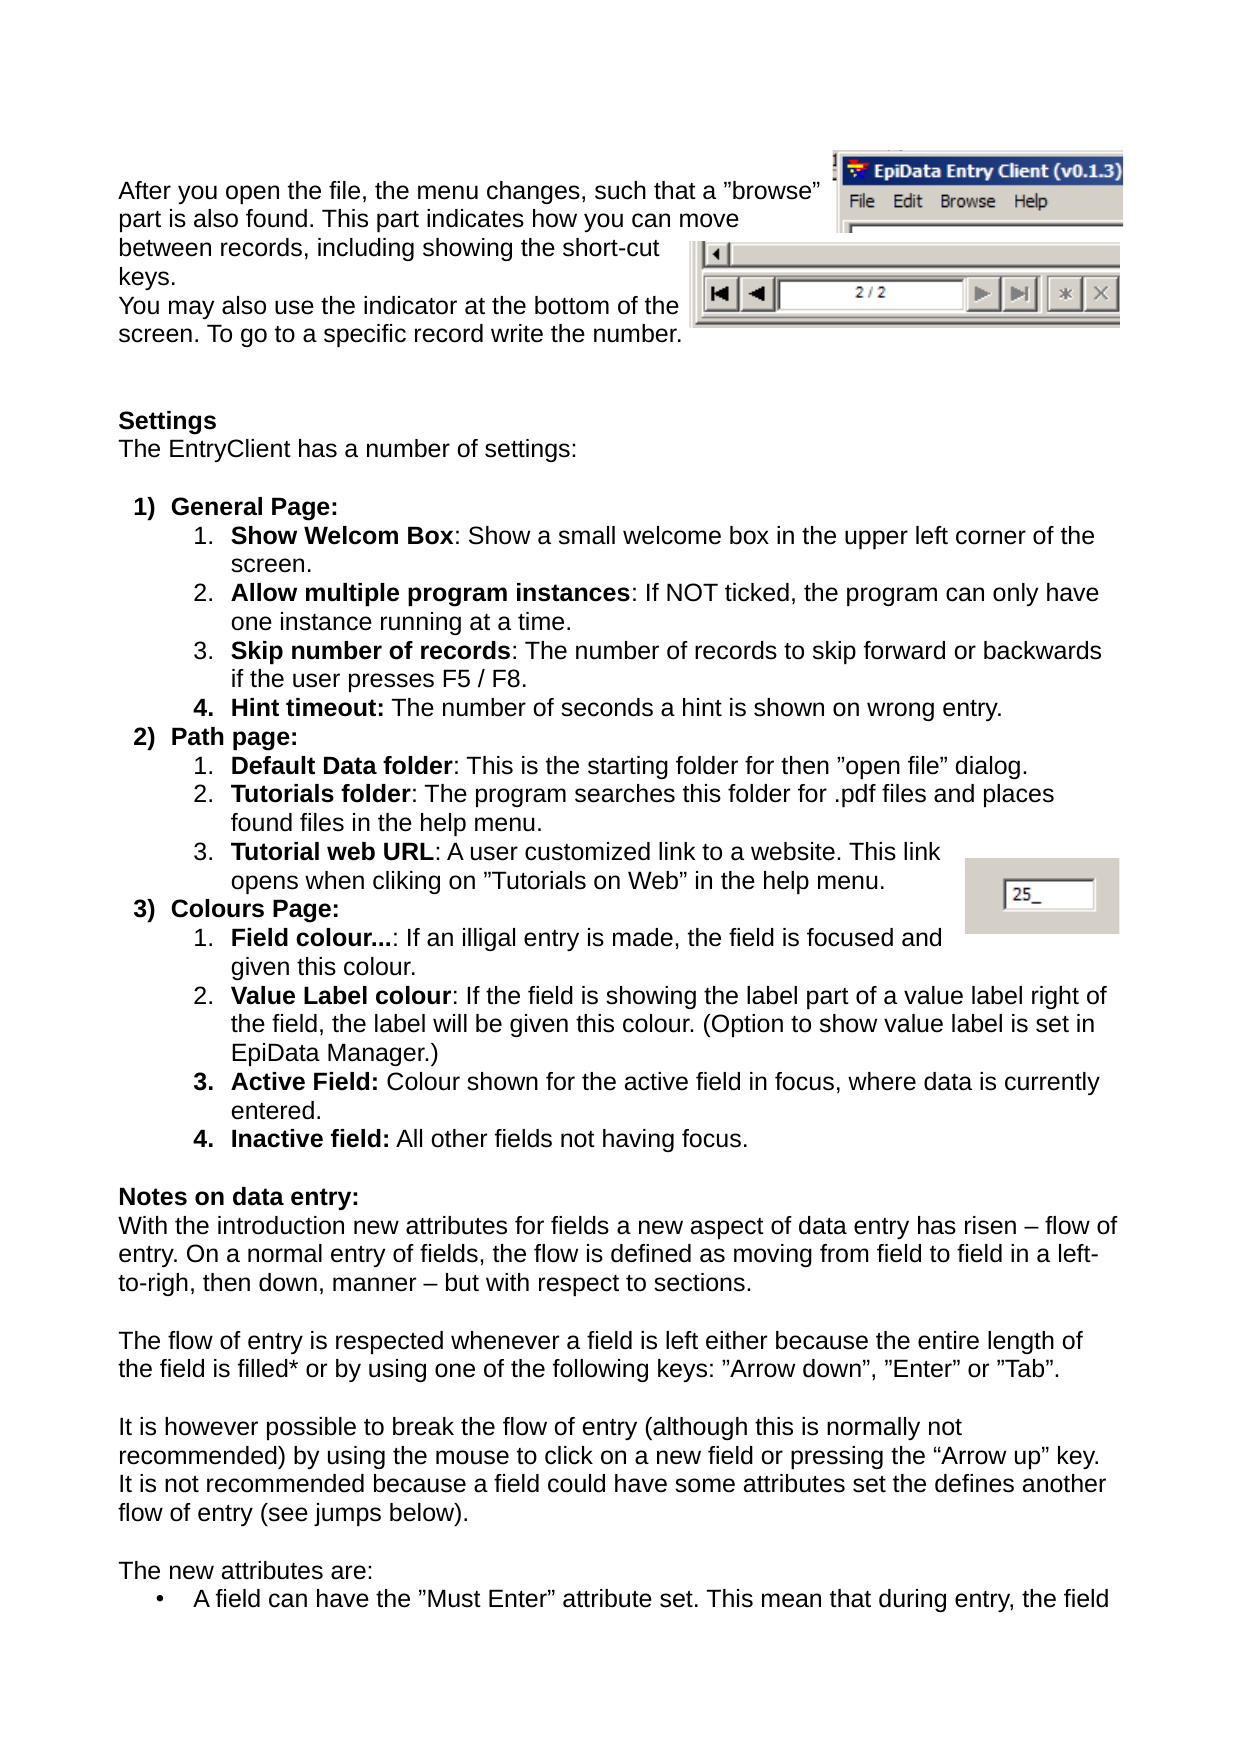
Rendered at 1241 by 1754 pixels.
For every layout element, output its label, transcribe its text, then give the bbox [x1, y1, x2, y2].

list Skip number of records: The number of records to skip forward or backwards if the user presses F5 / F8. [193, 636, 1122, 693]
list Inactive field: All other fields not having focus. [193, 1124, 1122, 1153]
text The new attributes are: [118, 1556, 1122, 1584]
picture [832, 150, 1124, 233]
list Active Field: Colour shown for the active field in focus, where data is currently entered. [193, 1067, 1122, 1124]
picture [688, 241, 1120, 328]
list Allow multiple program instances: If NOT ticked, the program can only have one instance running at a time. [193, 578, 1122, 636]
list Tutorial web URL: A user customized link to a website. This link opens when cliking on ”Tutorials on Web” in the help menu. [193, 837, 1122, 894]
text Notes on data entry: [118, 1182, 1122, 1211]
list Path page: [133, 722, 1122, 751]
list Value Label colour: If the field is showing the label part of a value label right of the field, the label will be given this colour. (Option to show value label is set in EpiData Manager.) [193, 981, 1122, 1067]
list Default Data folder: This is the starting folder for then ”open file” dialog. [193, 751, 1122, 779]
list Tutorials folder: The program searches this folder for .pdf files and places found files in the help menu. [193, 779, 1122, 837]
text After you open the file, the menu changes, such that a ”browse” part is also found. This part indicates how you can move between records, including showing the short-cut keys. [118, 176, 1122, 291]
list Show Welcom Box: Show a small welcome box in the upper left corner of the screen. [193, 521, 1122, 578]
list General Page: [133, 492, 1122, 521]
text The EntryClient has a number of settings: [118, 434, 1122, 463]
picture [964, 858, 1120, 934]
text It is however possible to break the flow of entry (although this is normally not recommended) by using the mouse to click on a new field or pressing the “Arrow up” key. It is not recommended because a field could have some attributes set the defines another flow of entry (see jumps below). [118, 1412, 1122, 1527]
list Field colour...: If an illigal entry is made, the field is focused and given this colour. [193, 923, 1122, 981]
list A field can have the ”Must Enter” attribute set. This mean that during entry, the field [156, 1584, 1122, 1613]
list Colours Page: [133, 894, 964, 923]
list Hint timeout: The number of seconds a hint is shown on wrong entry. [193, 693, 1122, 722]
text The flow of entry is respected whenever a field is left either because the entire length of the field is filled* or by using one of the following keys: ”Arrow down”, ”Enter” or ”Tab”. [118, 1326, 1122, 1383]
text You may also use the indicator at the bottom of the screen. To go to a specific record write the number. [118, 291, 1122, 348]
text With the introduction new attributes for fields a new aspect of data entry has risen – flow of entry. On a normal entry of fields, the flow is defined as moving from field to field in a left-to-righ, then down, manner – but with respect to sections. [118, 1211, 1122, 1297]
text Settings [118, 406, 1122, 434]
